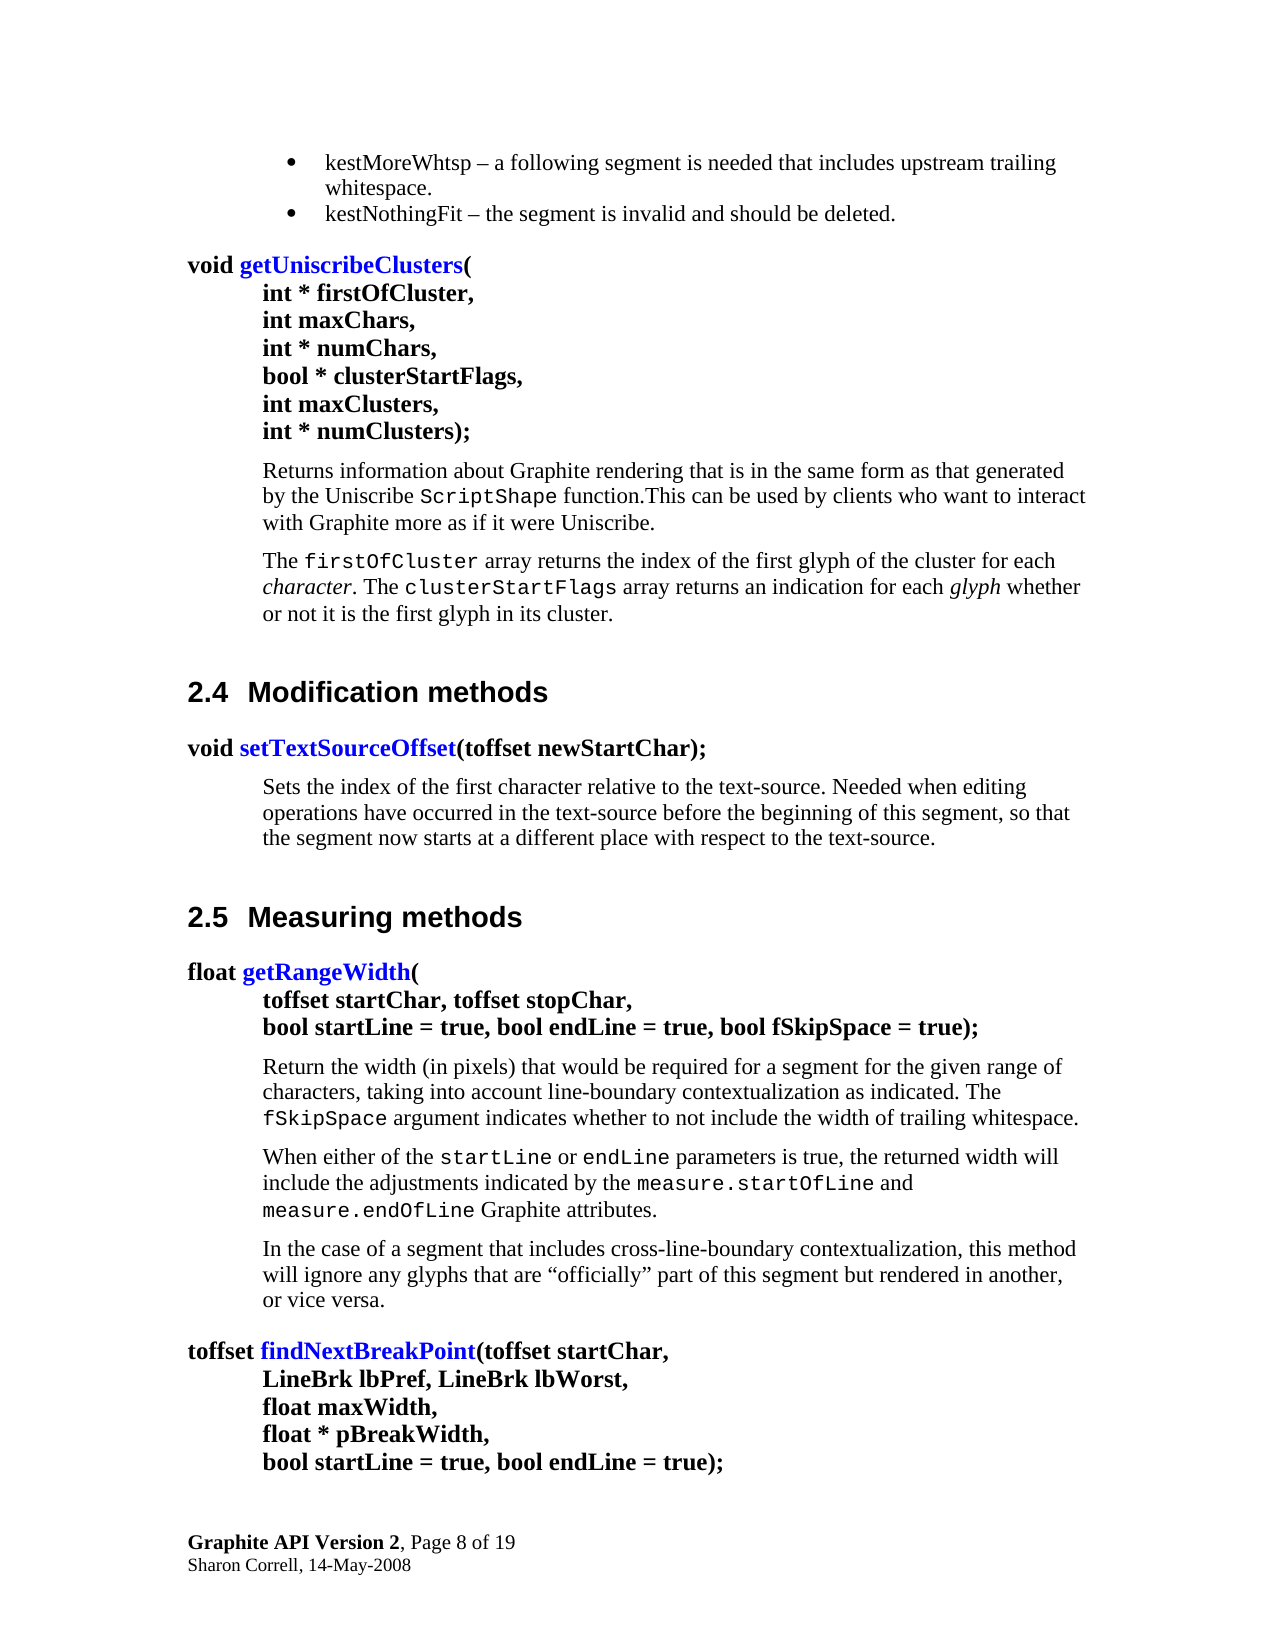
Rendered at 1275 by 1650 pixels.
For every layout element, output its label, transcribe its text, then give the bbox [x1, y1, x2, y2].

subtitle Measuring methods [187, 901, 1087, 933]
text The firstOfCluster array returns the index of the first glyph of the cluster for each character. The clusterStartFlags array returns an indication for each glyph whether or not it is the first glyph in its cluster. [262, 548, 1087, 626]
text toffset findNextBreakPoint(toffset startChar, LineBrk lbPref, LineBrk lbWorst, float maxWidth, float * pBreakWidth, bool startLine = true, bool endLine = true); [187, 1337, 1087, 1476]
text void getUniscribeClusters( int * firstOfCluster, int maxChars, int * numChars, bool * clusterStartFlags, int maxClusters, int * numClusters); [187, 251, 1087, 445]
text Returns information about Graphite rendering that is in the same form as that generated by the Uniscribe ScriptShape function.This can be used by clients who want to interact with Graphite more as if it were Uniscribe. [262, 458, 1087, 535]
text In the case of a segment that includes cross-line-boundary contextualization, this method will ignore any glyphs that are “officially” part of this segment but rendered in another, or vice versa. [262, 1236, 1087, 1312]
list kestNothingFit – the segment is invalid and should be deleted. [287, 201, 1087, 226]
text Return the width (in pixels) that would be required for a segment for the given range of characters, taking into account line-boundary contextualization as indicated. The fSkipSpace argument indicates whether to not include the width of trailing whitespace. [262, 1054, 1087, 1131]
text void setTextSourceOffset(toffset newStartChar); [187, 734, 1087, 762]
list kestMoreWhtsp – a following segment is needed that includes upstream trailing whitespace. [287, 150, 1087, 201]
text Sets the index of the first character relative to the text-source. Needed when editing operations have occurred in the text-source before the beginning of this segment, so that the segment now starts at a different place with respect to the text-source. [262, 774, 1087, 851]
subtitle Modification methods [187, 676, 1087, 709]
text When either of the startLine or endLine parameters is true, the returned width will include the adjustments indicated by the measure.startOfLine and measure.endOfLine Graphite attributes. [262, 1144, 1087, 1224]
text float getRangeWidth( toffset startChar, toffset stopChar, bool startLine = true, bool endLine = true, bool fSkipSpace = true); [187, 958, 1087, 1041]
